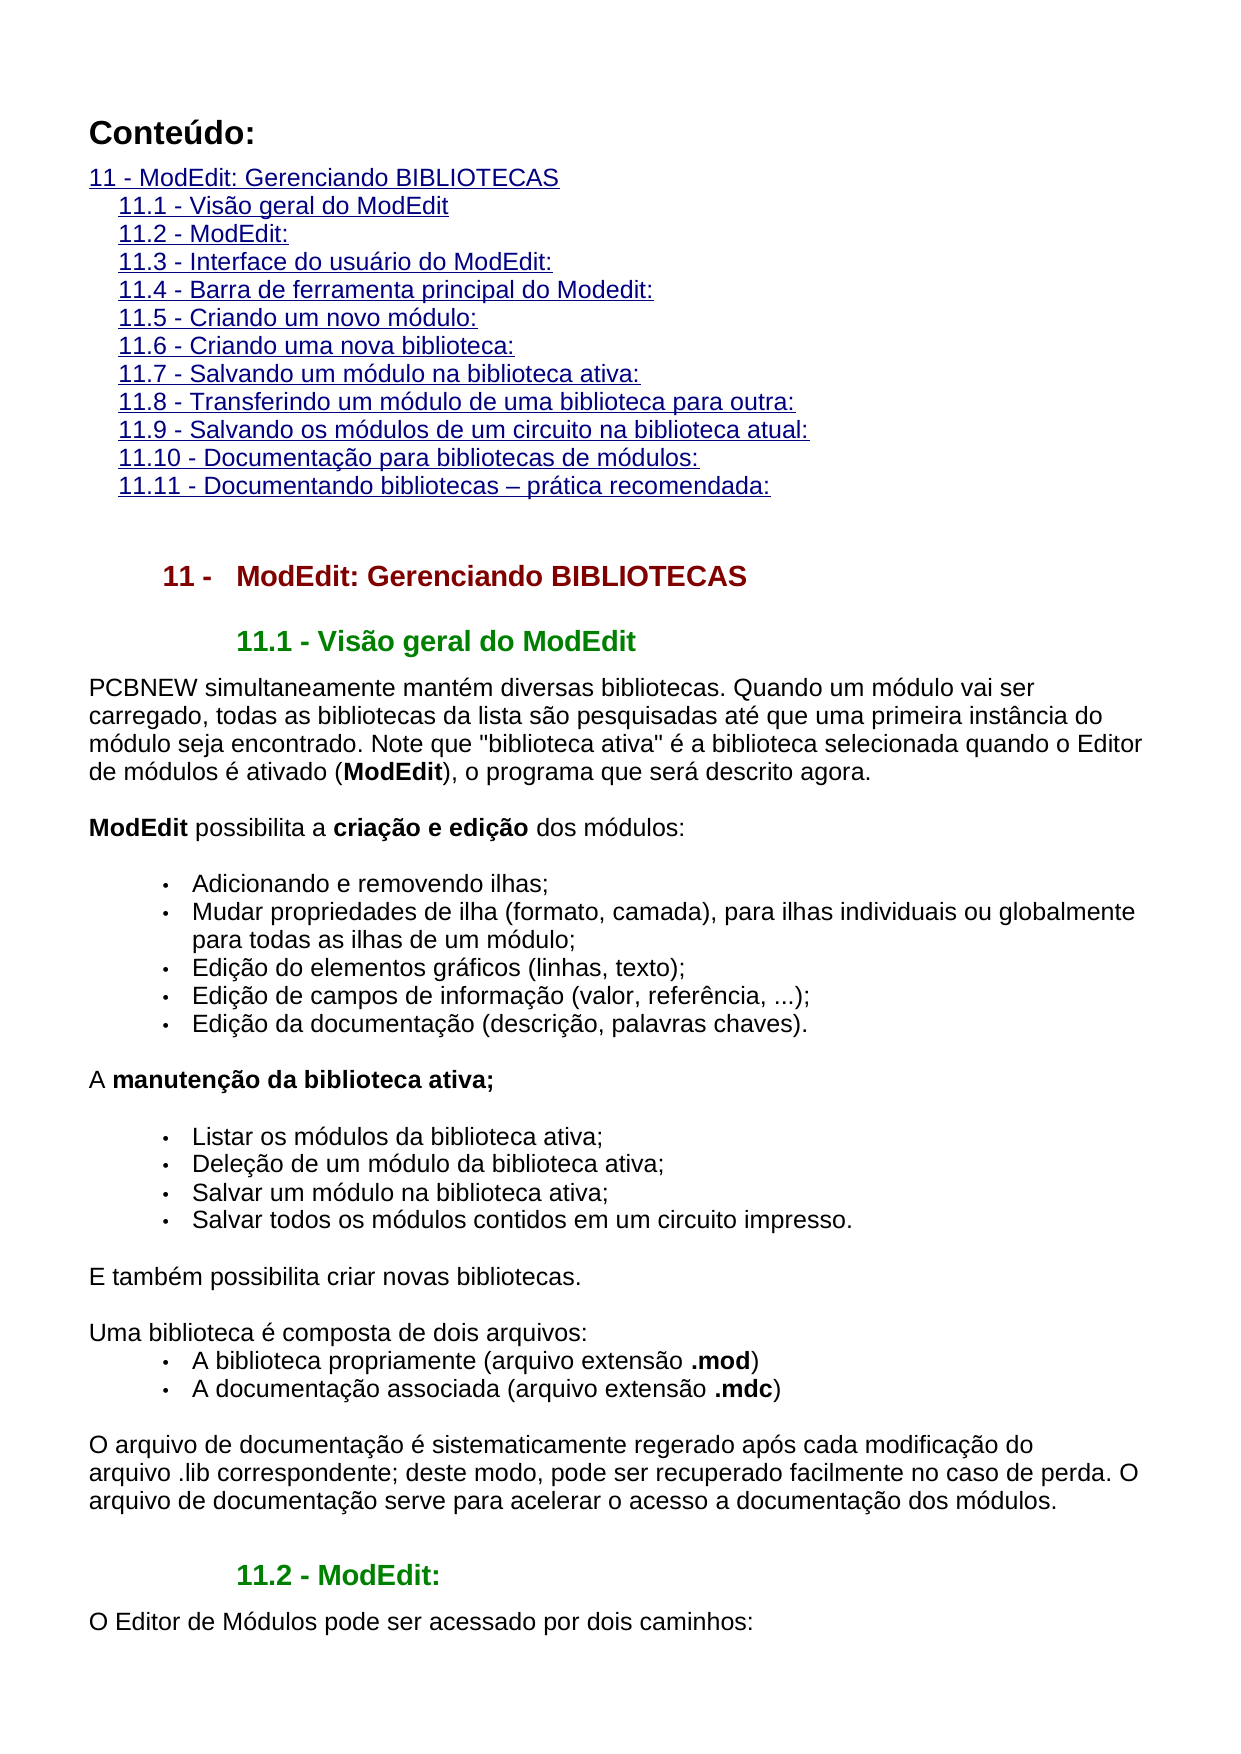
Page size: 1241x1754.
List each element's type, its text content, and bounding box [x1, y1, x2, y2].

subtitle Conteúdo: [88, 113, 1152, 151]
text 11.5 - Criando um novo módulo: [118, 304, 1152, 332]
text O Editor de Módulos pode ser acessado por dois caminhos: [88, 1608, 1152, 1636]
text ModEdit possibilita a criação e edição dos módulos: [88, 814, 1152, 842]
text 11.1 - Visão geral do ModEdit [118, 192, 1152, 219]
list Edição de campos de informação (valor, referência, ...); [162, 982, 1152, 1010]
list Adicionando e removendo ilhas; [162, 870, 1152, 898]
list A documentação associada (arquivo extensão .mdc) [162, 1374, 1152, 1403]
subtitle Visão geral do ModEdit [162, 625, 1152, 658]
text 11.4 - Barra de ferramenta principal do Modedit: [118, 276, 1152, 304]
text E também possibilita criar novas bibliotecas. [88, 1262, 1152, 1291]
text 11.6 - Criando uma nova biblioteca: [118, 332, 1152, 360]
text 11.11 - Documentando bibliotecas – prática recomendada: [118, 472, 1152, 500]
list Salvar um módulo na biblioteca ativa; [162, 1178, 1152, 1206]
subtitle ModEdit: Gerenciando BIBLIOTECAS [88, 560, 1152, 593]
text Uma biblioteca é composta de dois arquivos: [88, 1318, 1152, 1347]
text 11.10 - Documentação para bibliotecas de módulos: [118, 444, 1152, 472]
text 11.7 - Salvando um módulo na biblioteca ativa: [118, 360, 1152, 388]
text O arquivo de documentação é sistematicamente regerado após cada modificação do arquivo .lib correspondente; deste modo, pode ser recuperado facilmente no caso de perda. O arquivo de documentação serve para acelerar o acesso a documentação dos módulos. [88, 1431, 1152, 1515]
list Deleção de um módulo da biblioteca ativa; [162, 1150, 1152, 1178]
list A biblioteca propriamente (arquivo extensão .mod) [162, 1347, 1152, 1374]
text 11.9 - Salvando os módulos de um circuito na biblioteca atual: [118, 416, 1152, 444]
list Edição do elementos gráficos (linhas, texto); [162, 954, 1152, 982]
text A manutenção da biblioteca ativa; [88, 1066, 1152, 1094]
list Salvar todos os módulos contidos em um circuito impresso. [162, 1206, 1152, 1234]
text 11.2 - ModEdit: [118, 219, 1152, 248]
list Mudar propriedades de ilha (formato, camada), para ilhas individuais ou globalmente para todas as ilhas de um módulo; [162, 898, 1152, 954]
text PCBNEW simultaneamente mantém diversas bibliotecas. Quando um módulo vai ser carregado, todas as bibliotecas da lista são pesquisadas até que uma primeira instância do módulo seja encontrado. Note que "biblioteca ativa" é a biblioteca selecionada quando o Editor de módulos é ativado (ModEdit), o programa que será descrito agora. [88, 674, 1152, 786]
text 11.3 - Interface do usuário do ModEdit: [118, 248, 1152, 276]
list Listar os módulos da biblioteca ativa; [162, 1122, 1152, 1150]
text 11 - ModEdit: Gerenciando BIBLIOTECAS [88, 163, 1152, 192]
subtitle ModEdit: [162, 1559, 1152, 1591]
text 11.8 - Transferindo um módulo de uma biblioteca para outra: [118, 388, 1152, 416]
list Edição da documentação (descrição, palavras chaves). [162, 1010, 1152, 1038]
